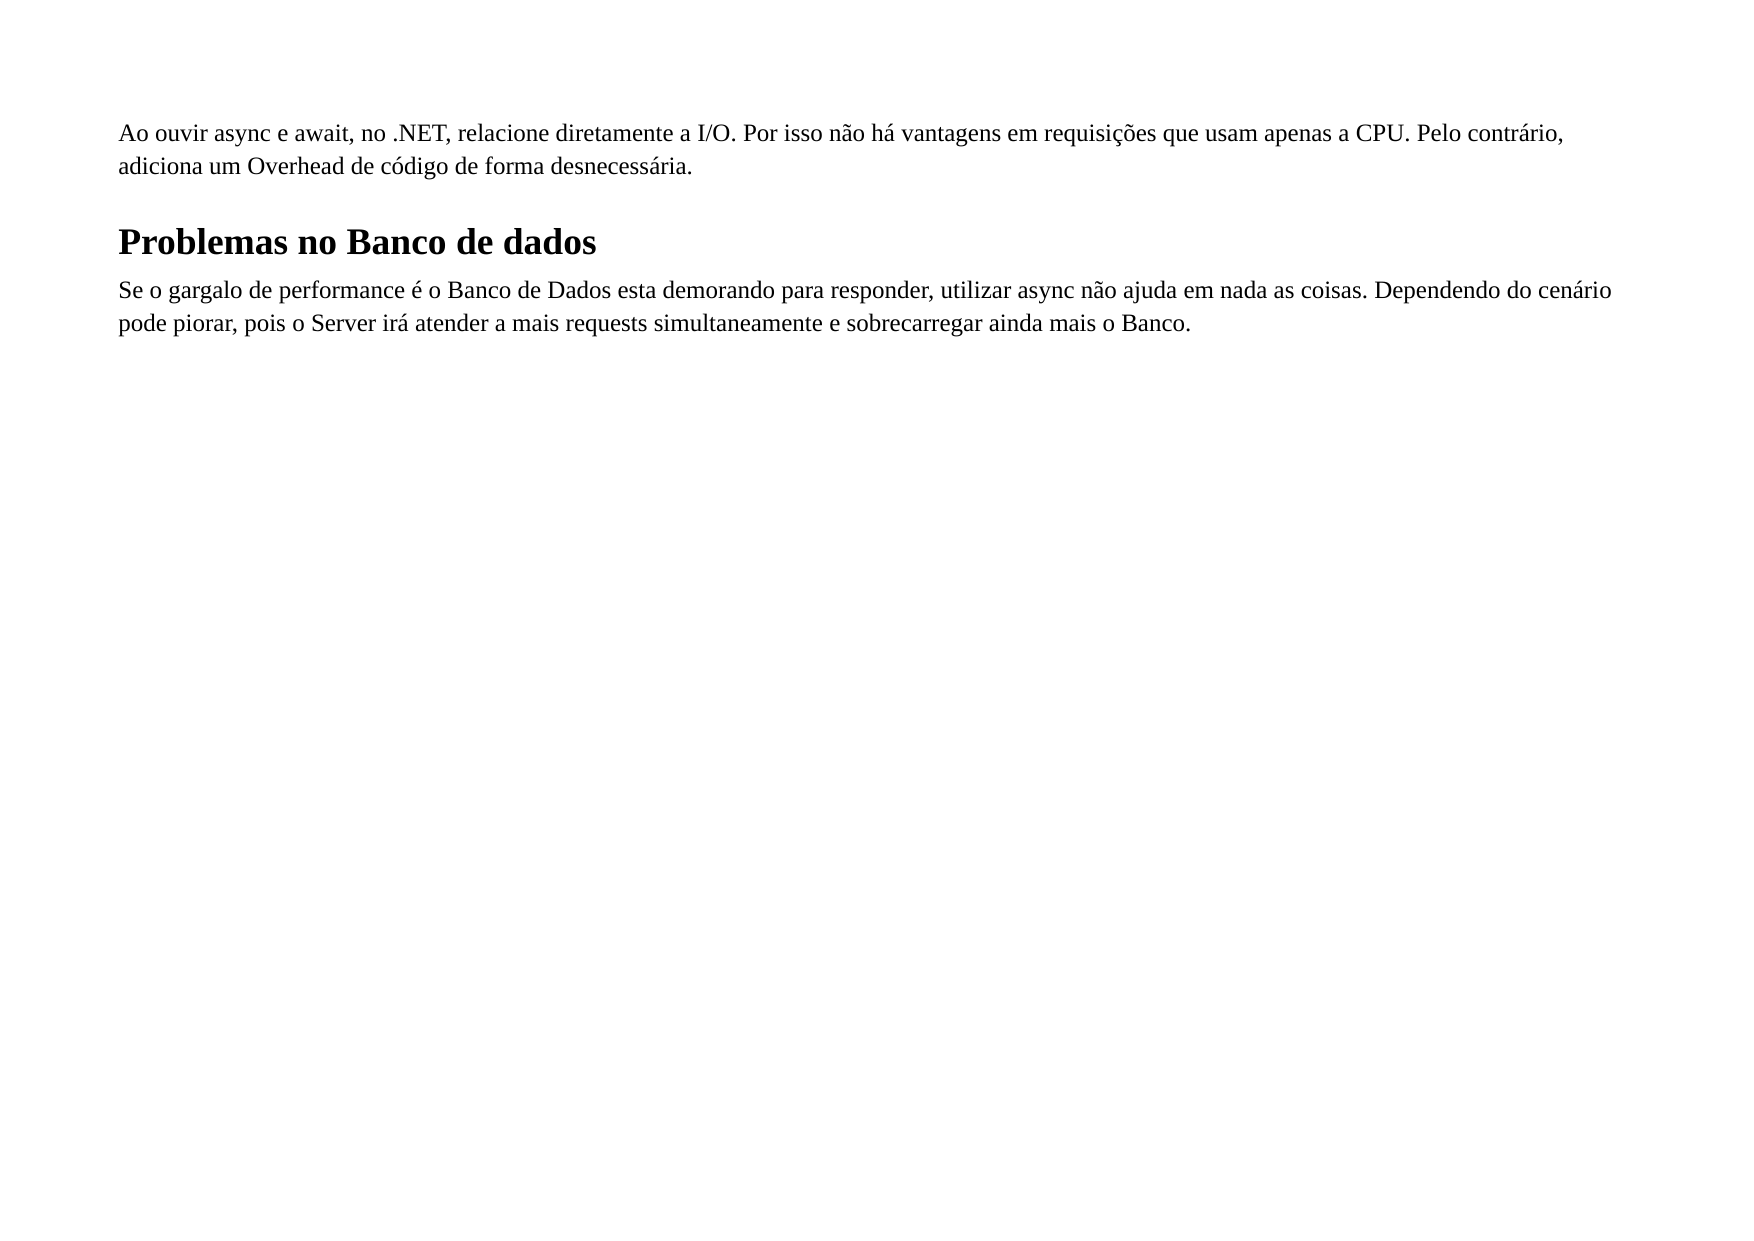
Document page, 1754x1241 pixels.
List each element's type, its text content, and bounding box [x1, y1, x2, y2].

text Ao ouvir async e await, no .NET, relacione diretamente a I/O. Por isso não há vantagens em requisições que usam apenas a CPU. Pelo contrário, adiciona um Overhead de código de forma desnecessária. [118, 118, 1636, 180]
text Se o gargalo de performance é o Banco de Dados esta demorando para responder, utilizar async não ajuda em nada as coisas. Dependendo do cenário pode piorar, pois o Server irá atender a mais requests simultaneamente e sobrecarregar ainda mais o Banco. [118, 275, 1636, 337]
subtitle Problemas no Banco de dados [118, 219, 1636, 263]
